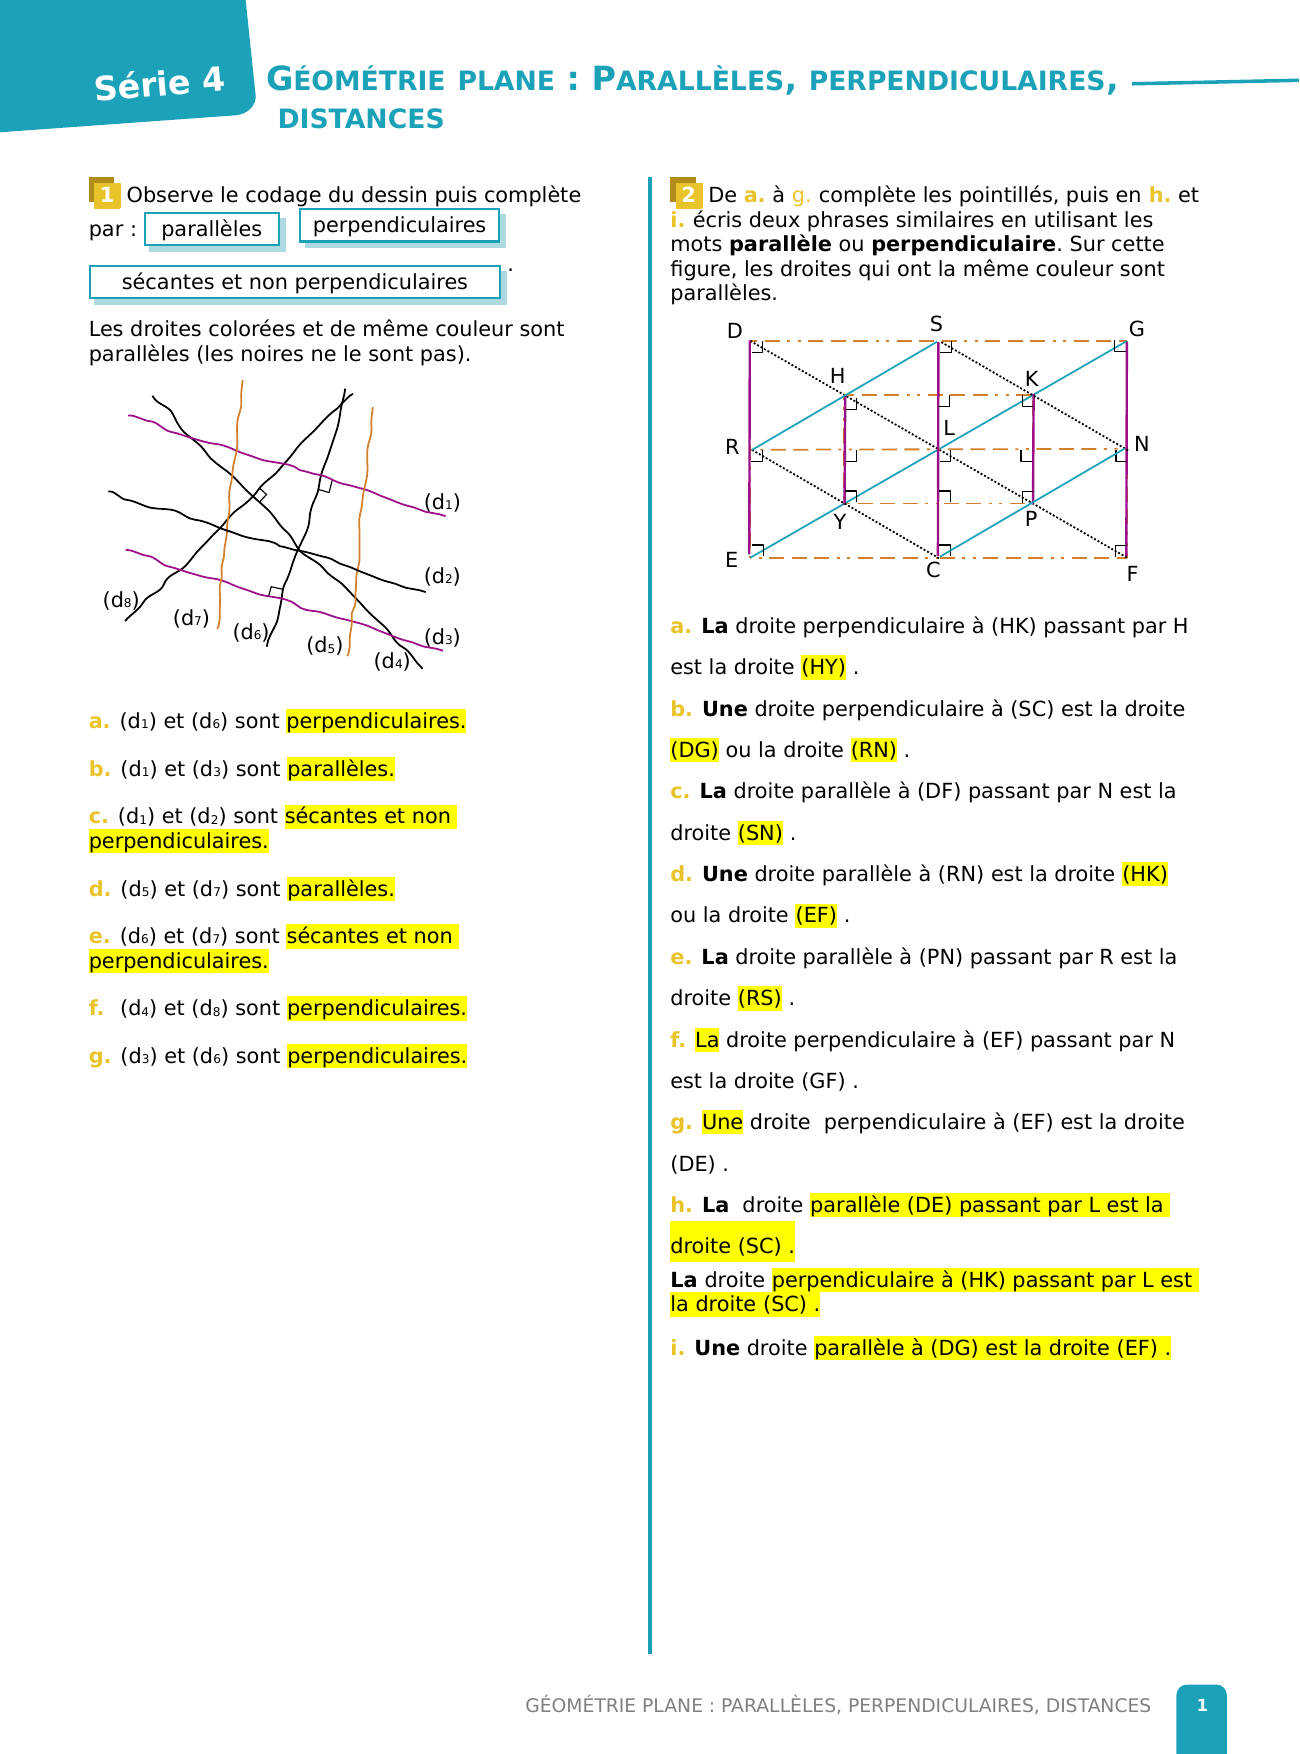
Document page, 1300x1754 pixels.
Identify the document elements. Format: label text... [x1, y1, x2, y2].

list (d1) et (d2) sont sécantes et non perpendiculaires. [88, 804, 629, 853]
subtitle La droite perpendiculaire à (HK) passant par L est la droite (SC) . [670, 1268, 772, 1292]
subtitle Observe le codage du dessin puis complète par : . [88, 177, 629, 305]
list (d5) et (d7) sont parallèles. [88, 877, 629, 901]
list Une droite perpendiculaire à (SC) est la droite (DG) ou la droite (RN) . [670, 683, 1211, 766]
list (d4) et (d8) sont perpendiculaires. [88, 996, 287, 1021]
list (d6) et (d7) sont sécantes et non perpendiculaires. [88, 924, 629, 973]
list Une droite parallèle à (DG) est la droite (EF) . [670, 1322, 1211, 1364]
list (d1) et (d6) sont perpendiculaires. [88, 709, 629, 733]
list perpendiculaires [301, 213, 498, 237]
list Une droite perpendiculaire à (EF) est la droite (DE) . [670, 1097, 1211, 1179]
list La droite parallèle à (PN) passant par R est la droite (RS) . [670, 931, 1211, 1014]
subtitle Les droites colorées et de même couleur sont parallèles (les noires ne le sont pas). [88, 317, 623, 366]
list La droite parallèle à (DF) passant par N est la droite (SN) . [670, 766, 1211, 848]
list (d3) et (d6) sont perpendiculaires. [88, 1044, 287, 1068]
list La droite parallèle (DE) passant par L est la droite (SC) . [670, 1179, 1211, 1262]
list La droite perpendiculaire à (EF) passant par N est la droite (GF) . [670, 1014, 1211, 1097]
list La droite perpendiculaire à (HK) passant par H est la droite (HY) . [670, 600, 1211, 683]
list (d4) et (d8) sont perpendiculaires. [467, 996, 629, 1021]
list Une droite parallèle à (RN) est la droite (HK) ou la droite (EF) . [670, 848, 1211, 931]
list (d1) et (d3) sont parallèles. [88, 757, 629, 781]
list (d3) et (d6) sont perpendiculaires. [467, 1044, 629, 1068]
subtitle De a. à g. complète les pointillés, puis en h. et i. écris deux phrases similaires en utilisant les mots parallèle ou perpendiculaire. Sur cette figure, les droites qui ont la même couleur sont parallèles. [670, 177, 1211, 305]
list parallèles [151, 217, 272, 241]
list sécantes et non perpendiculaires [91, 270, 499, 294]
subtitle La droite perpendiculaire à (HK) passant par L est la droite (SC) . [820, 1268, 1205, 1317]
